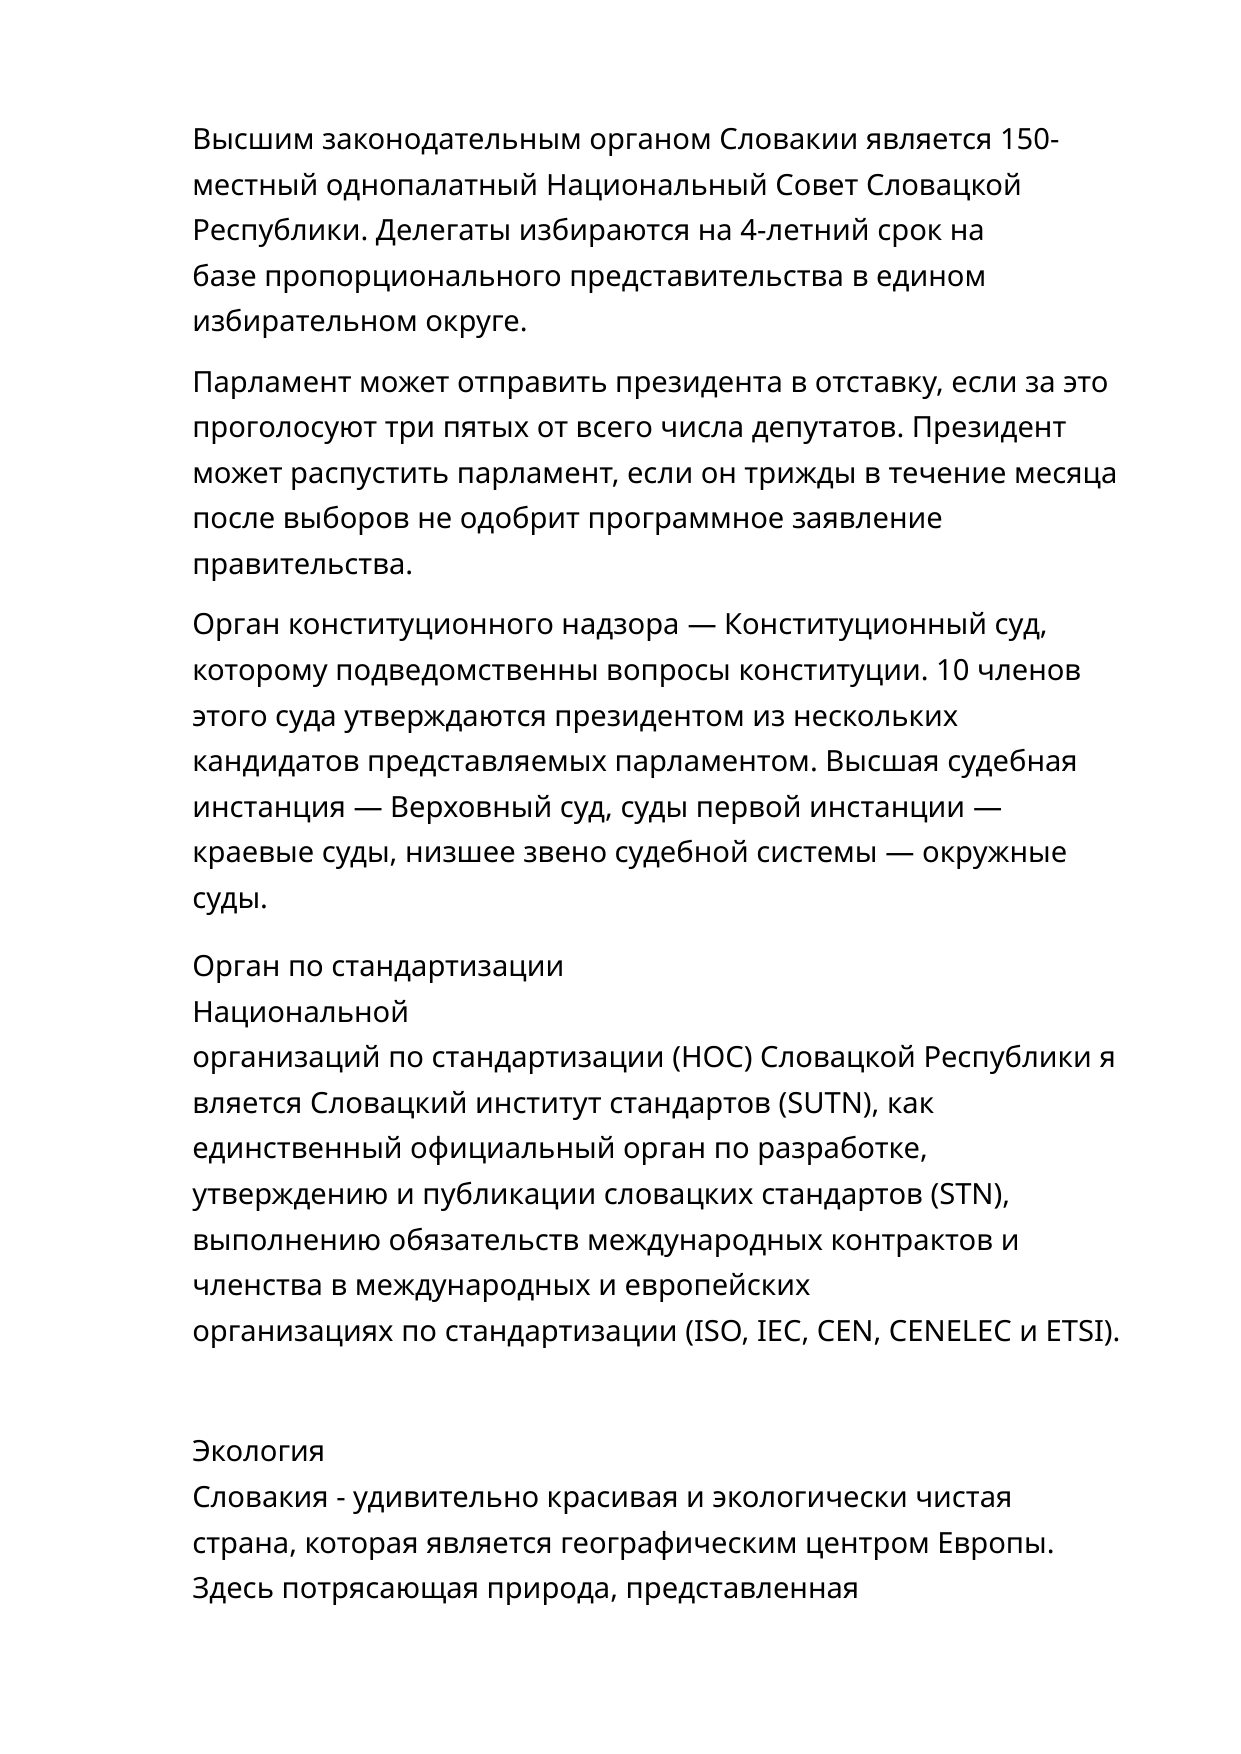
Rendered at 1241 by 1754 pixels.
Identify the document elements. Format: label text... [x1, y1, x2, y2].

text Экология Словакия - удивительно красивая и экологически чистая страна, которая является географическим центром Европы. Здесь потрясающая природа, представленная [192, 1431, 1122, 1607]
text Орган конституционного надзора — Конституционный суд, которому подведомственны вопросы конституции. 10 членов этого суда утверждаются президентом из нескольких кандидатов представляемых парламентом. Высшая судебная инстанция — Верховный суд, суды первой инстанции — краевые суды, низшее звено судебной системы — окружные суды. [192, 603, 1122, 917]
text Орган по стандартизации [192, 945, 1099, 985]
text Национальной организаций по стандартизации (НОС) Словацкой Республики является Словацкий институт стандартов (SUTN), как единственный официальный орган по разработке, утверждению и публикации словацких стандартов (STN), выполнению обязательств международных контрактов и членства в международных и европейских организациях по стандартизации (ISO, IEC, CEN, CENELEC и ETSI). [192, 991, 1122, 1350]
text Высшим законодательным органом Словакии является 150-местный однопалатный Национальный Совет Словацкой Республики. Делегаты избираются на 4-летний срок на базе пропорционального представительства в едином избирательном округе. [192, 118, 1122, 340]
text Парламент может отправить президента в отставку, если за это проголосуют три пятых от всего числа депутатов. Президент может распустить парламент, если он трижды в течение месяца после выборов не одобрит программное заявление правительства. [192, 361, 1122, 583]
